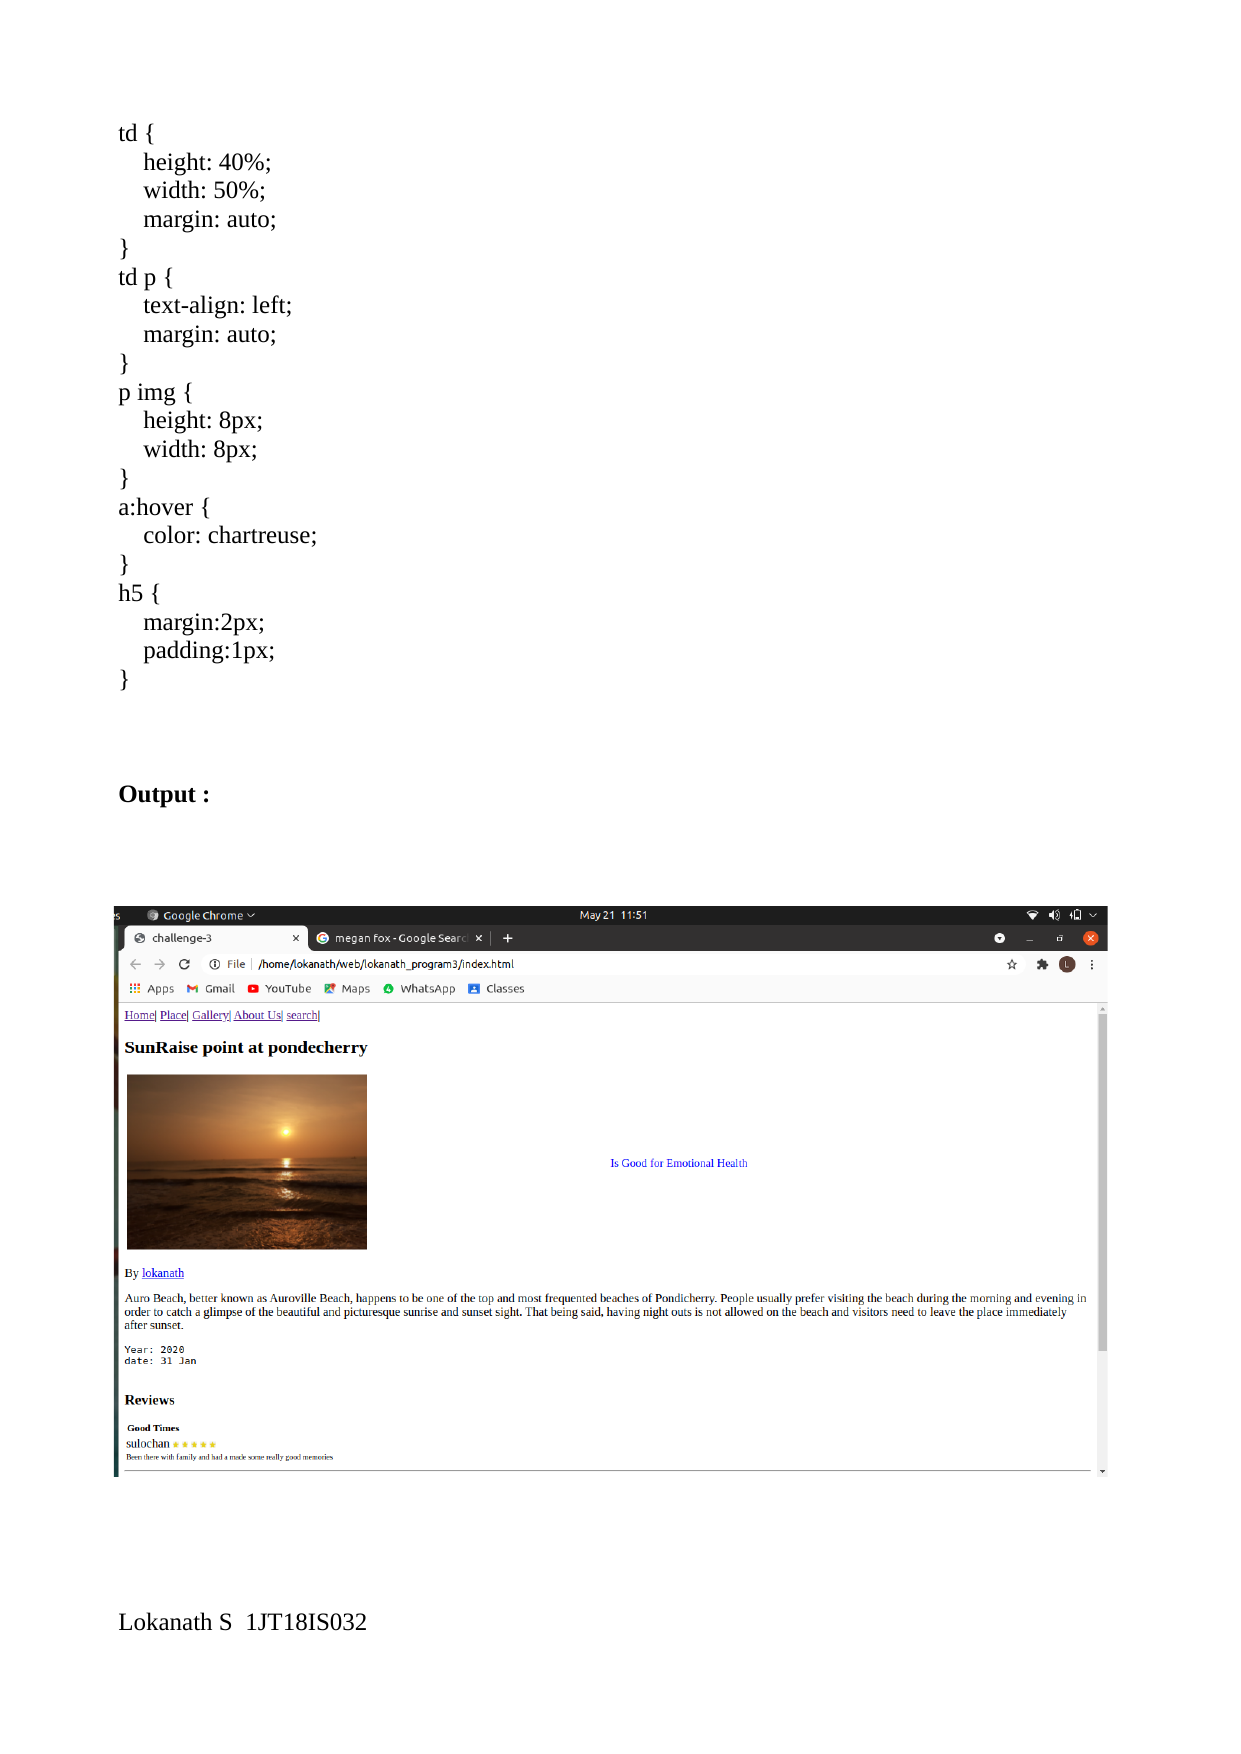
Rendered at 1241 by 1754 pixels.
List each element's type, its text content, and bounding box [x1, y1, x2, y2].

text p img { [118, 377, 1122, 406]
text } [118, 463, 1122, 492]
text margin: auto; [118, 204, 1122, 233]
text margin:2px; [118, 607, 1122, 636]
text } [118, 348, 1122, 377]
text } [118, 664, 1122, 693]
text } [118, 233, 1122, 262]
text height: 8px; [118, 406, 1122, 434]
text color: chartreuse; [118, 521, 1122, 549]
text td p { [118, 262, 1122, 291]
text padding:1px; [118, 636, 1122, 664]
text text-align: left; [118, 291, 1122, 319]
text height: 40%; [118, 147, 1122, 176]
text } [118, 549, 1122, 578]
text width: 50%; [118, 176, 1122, 204]
text td { [118, 118, 1122, 147]
text Output : [118, 779, 1122, 808]
picture [113, 906, 1108, 1473]
text width: 8px; [118, 434, 1122, 463]
text margin: auto; [118, 319, 1122, 348]
text a:hover { [118, 492, 1122, 521]
text h5 { [118, 578, 1122, 607]
